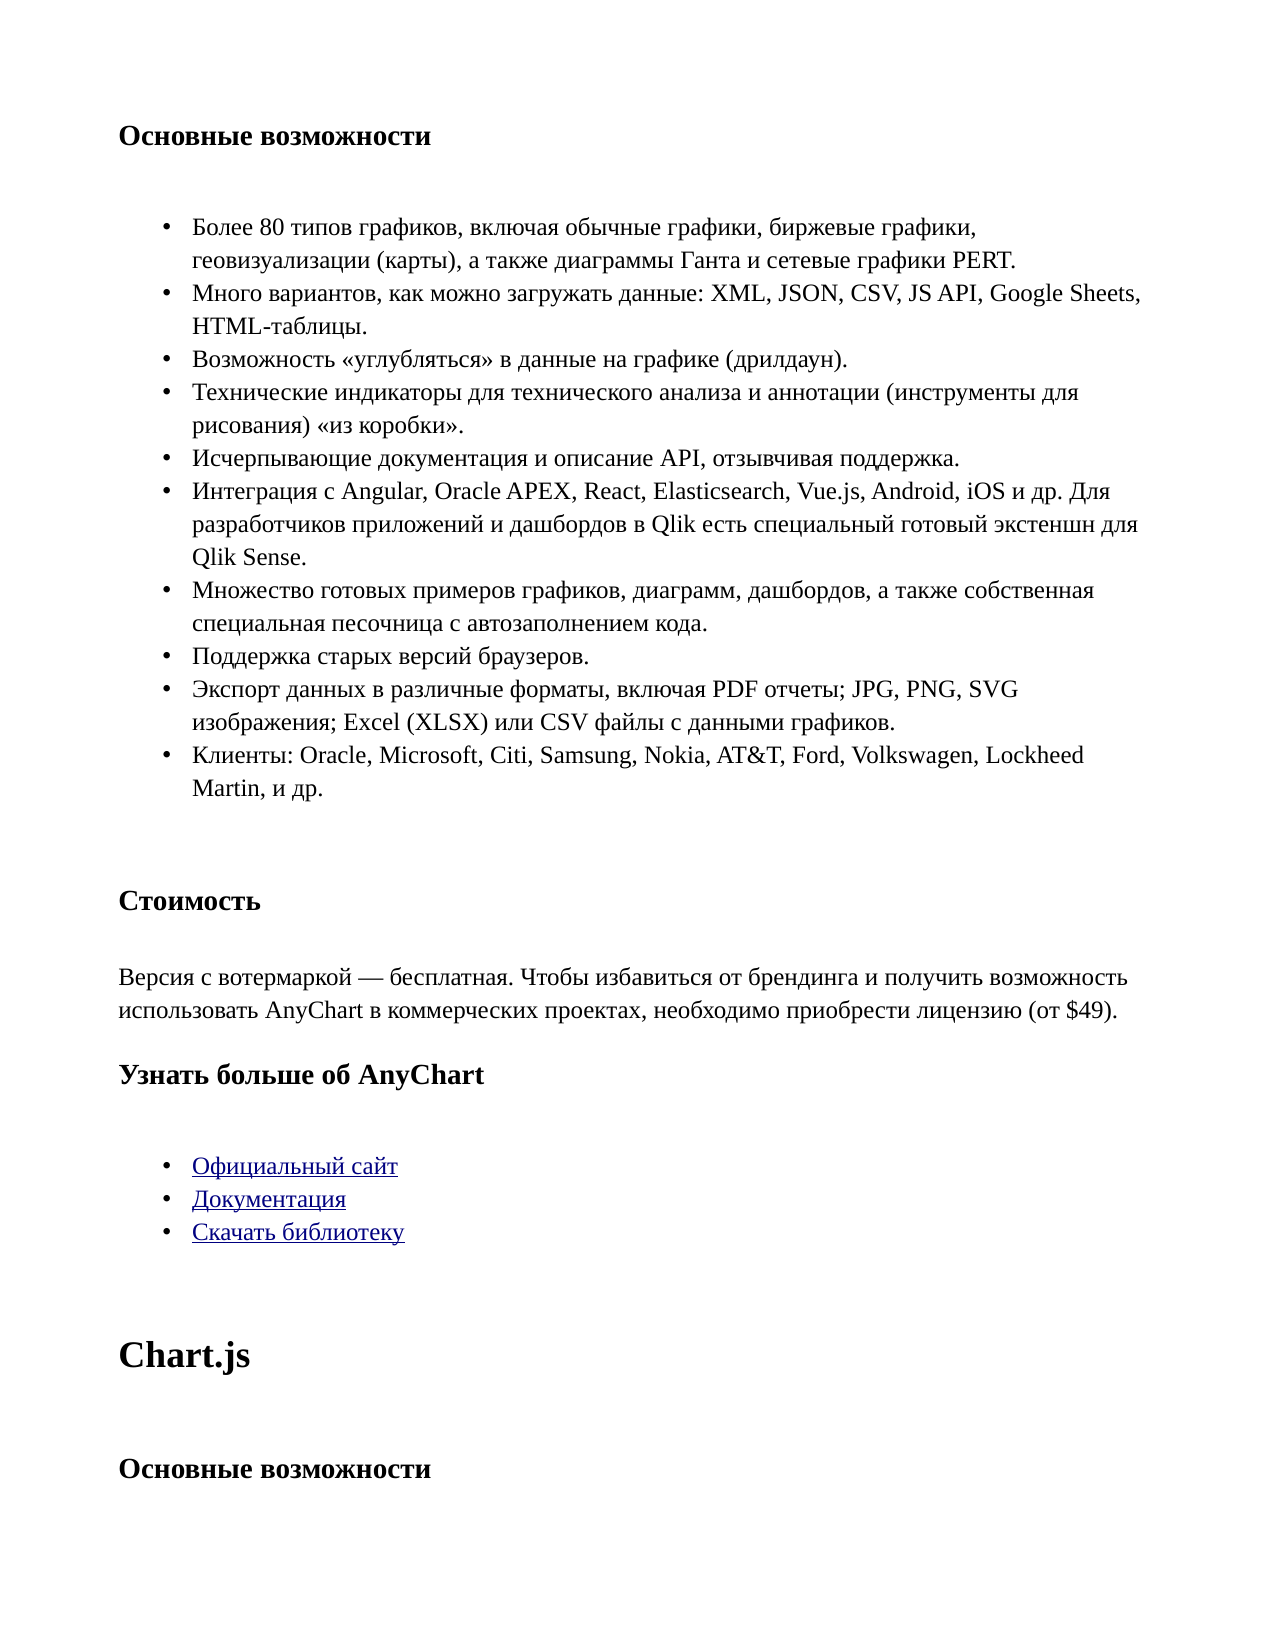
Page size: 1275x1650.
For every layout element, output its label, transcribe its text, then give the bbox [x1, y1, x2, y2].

list Интеграция с Angular, Oracle APEX, React, Elasticsearch, Vue.js, Android, iOS и др. Для разработчиков приложений и дашбордов в Qlik есть специальный готовый экстеншн для Qlik Sense. [162, 476, 1157, 571]
list Поддержка старых версий браузеров. [162, 641, 1157, 670]
list Скачать библиотеку [162, 1217, 1157, 1246]
list Более 80 типов графиков, включая обычные графики, биржевые графики, геовизуализации (карты), а также диаграммы Ганта и сетевые графики PERT. [162, 212, 1157, 273]
list Множество готовых примеров графиков, диаграмм, дашбордов, а также собственная специальная песочница с автозаполнением кода. [162, 575, 1157, 637]
subtitle Стоимость [118, 883, 1157, 916]
list Официальный сайт [162, 1151, 1157, 1179]
list Экспорт данных в различные форматы, включая PDF отчеты; JPG, PNG, SVG изображения; Excel (XLSX) или CSV файлы с данными графиков. [162, 674, 1157, 736]
list Клиенты: Oracle, Microsoft, Citi, Samsung, Nokia, AT&T, Ford, Volkswagen, Lockheed Martin, и др. [162, 740, 1157, 802]
list Документация [162, 1184, 1157, 1213]
subtitle Узнать больше об AnyChart [118, 1057, 1157, 1091]
list Технические индикаторы для технического анализа и аннотации (инструменты для рисования) «из коробки». [162, 377, 1157, 439]
list Много вариантов, как можно загружать данные: XML, JSON, CSV, JS API, Google Sheets, HTML-таблицы. [162, 278, 1157, 339]
list Исчерпывающие документация и описание API, отзывчивая поддержка. [162, 443, 1157, 472]
text Версия с вотермаркой — бесплатная. Чтобы избавиться от брендинга и получить возможность использовать AnyChart в коммерческих проектах, необходимо приобрести лицензию (от $49). [118, 929, 1157, 1024]
subtitle Chart.js [118, 1333, 1157, 1376]
subtitle Основные возможности [118, 118, 1157, 152]
subtitle Основные возможности [118, 1451, 1157, 1484]
list Возможность «углубляться» в данные на графике (дрилдаун). [162, 344, 1157, 373]
